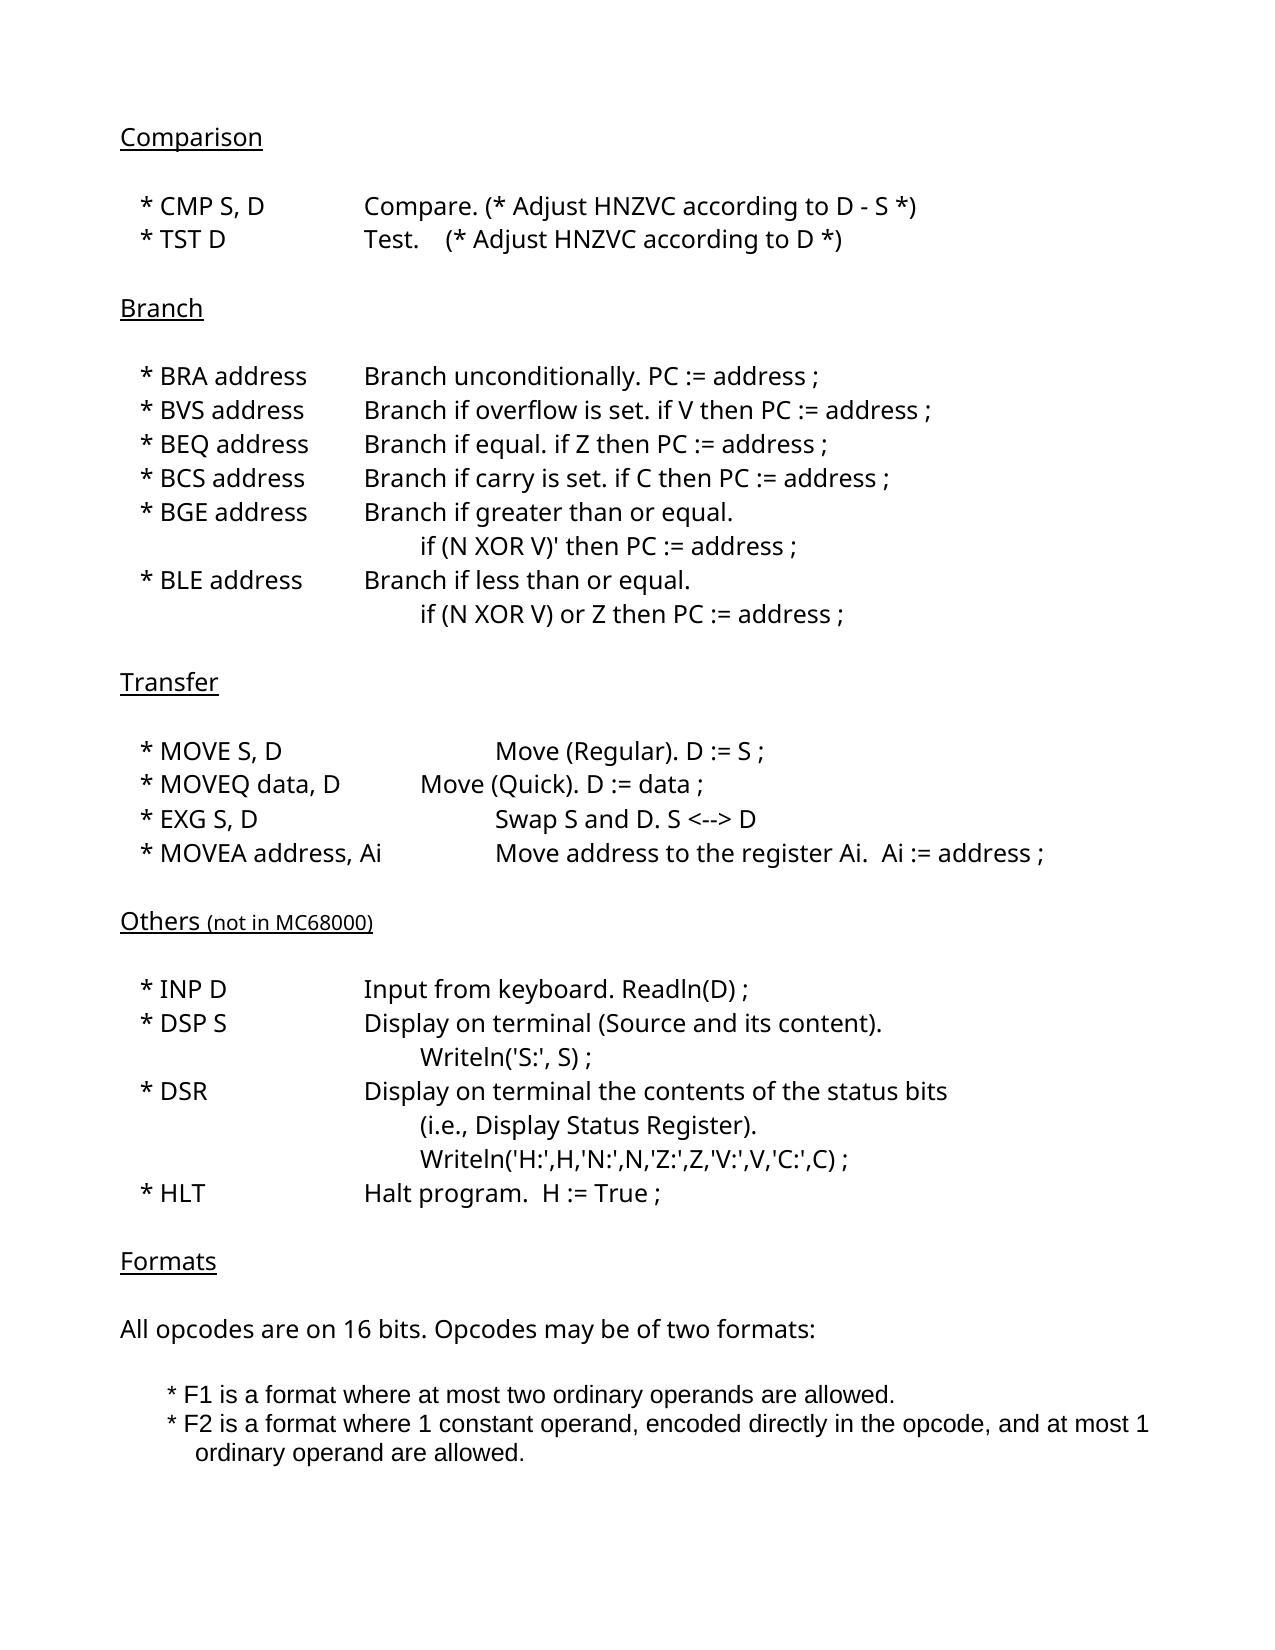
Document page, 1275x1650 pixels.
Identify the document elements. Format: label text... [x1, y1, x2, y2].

text * BRA address Branch unconditionally. PC := address ; [120, 358, 1185, 392]
text * INP D Input from keyboard. Readln(D) ; [120, 972, 1185, 1006]
text * DSP S Display on terminal (Source and its content). [120, 1006, 1185, 1040]
subtitle Formats [120, 1244, 1185, 1278]
text Writeln('H:',H,'N:',N,'Z:',Z,'V:',V,'C:',C) ; [120, 1142, 1185, 1176]
text * CMP S, D Compare. (* Adjust HNZVC according to D - S *) [120, 188, 1185, 222]
text * BVS address Branch if overflow is set. if V then PC := address ; [120, 392, 1185, 427]
text * BEQ address Branch if equal. if Z then PC := address ; [120, 427, 1185, 461]
text * TST D Test. (* Adjust HNZVC according to D *) [120, 222, 1185, 256]
text All opcodes are on 16 bits. Opcodes may be of two formats: [120, 1312, 1185, 1346]
subtitle Transfer [120, 665, 1185, 699]
text * EXG S, D Swap S and D. S <--> D [120, 801, 1185, 835]
text * MOVE S, D Move (Regular). D := S ; [120, 733, 1185, 767]
text * BCS address Branch if carry is set. if C then PC := address ; [120, 461, 1185, 495]
text Others (not in MC68000) [120, 903, 1185, 937]
subtitle Branch [120, 290, 1185, 324]
text * BLE address Branch if less than or equal. [120, 563, 1185, 597]
text * BGE address Branch if greater than or equal. [120, 495, 1185, 529]
text Writeln('S:', S) ; [120, 1040, 1185, 1074]
subtitle Comparison [120, 120, 1185, 154]
text * DSR Display on terminal the contents of the status bits [120, 1074, 1185, 1108]
text * F2 is a format where 1 constant operand, encoded directly in the opcode, and at most 1 ordinary operand are allowed. [167, 1409, 1185, 1467]
text * MOVEA address, Ai Move address to the register Ai. Ai := address ; [120, 835, 1185, 869]
text if (N XOR V) or Z then PC := address ; [120, 597, 1185, 631]
text (i.e., Display Status Register). [120, 1108, 1185, 1142]
text if (N XOR V)' then PC := address ; [120, 529, 1185, 563]
text * HLT Halt program. H := True ; [120, 1176, 1185, 1210]
text * MOVEQ data, D Move (Quick). D := data ; [120, 767, 1185, 801]
text * F1 is a format where at most two ordinary operands are allowed. [167, 1380, 1185, 1409]
